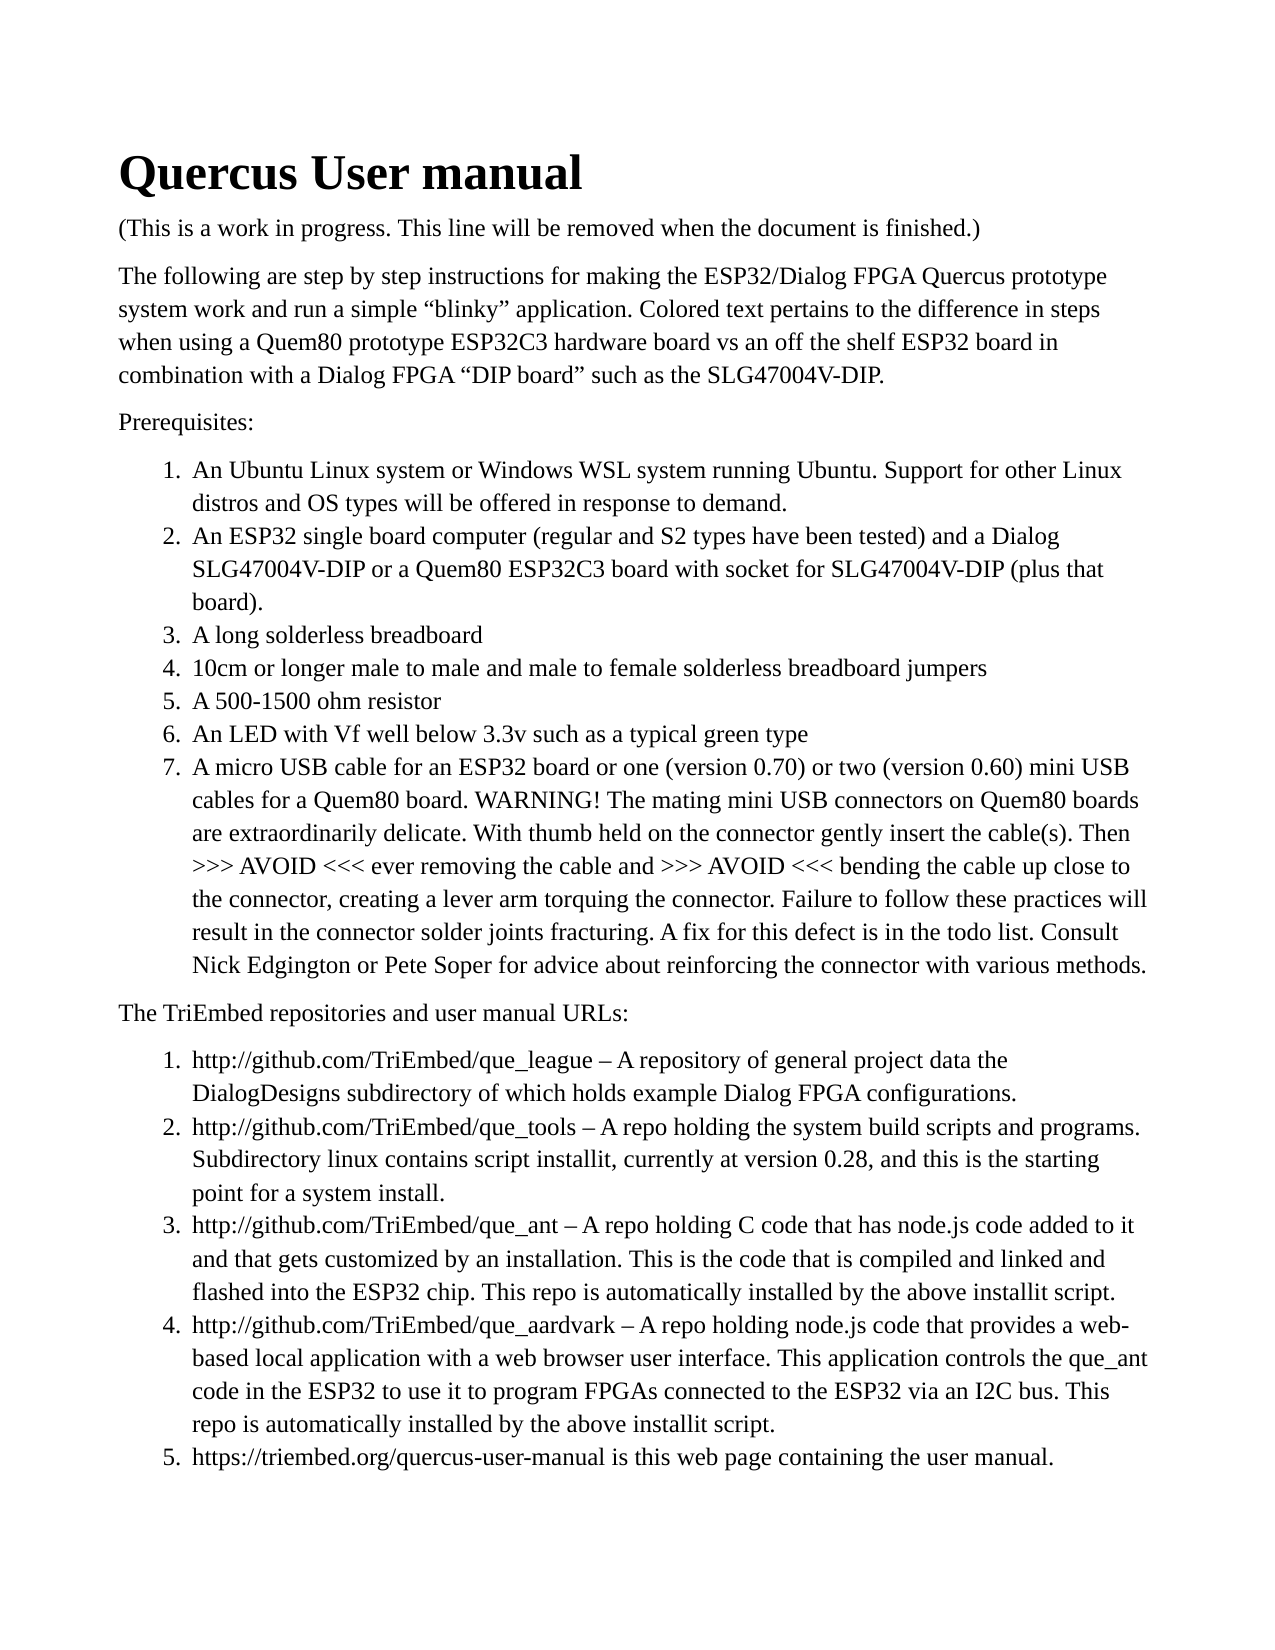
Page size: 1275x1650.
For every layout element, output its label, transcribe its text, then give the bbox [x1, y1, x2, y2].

text The following are step by step instructions for making the ESP32/Dialog FPGA Quercus prototype system work and run a simple “blinky” application. Colored text pertains to the difference in steps when using a Quem80 prototype ESP32C3 hardware board vs an off the shelf ESP32 board in combination with a Dialog FPGA “DIP board” such as the SLG47004V-DIP. [118, 261, 1157, 388]
text Prerequisites: [118, 407, 1157, 436]
list http://github.com/TriEmbed/que_league – A repository of general project data the DialogDesigns subdirectory of which holds example Dialog FPGA configurations. [162, 1046, 1157, 1107]
list http://github.com/TriEmbed/que_aardvark – A repo holding node.js code that provides a web-based local application with a web browser user interface. This application controls the que_ant code in the ESP32 to use it to program FPGAs connected to the ESP32 via an I2C bus. This repo is automatically installed by the above installit script. [162, 1310, 1157, 1437]
subtitle Quercus User manual [118, 143, 1157, 201]
text The TriEmbed repositories and user manual URLs: [118, 998, 1157, 1027]
list A micro USB cable for an ESP32 board or one (version 0.70) or two (version 0.60) mini USB cables for a Quem80 board. WARNING! The mating mini USB connectors on Quem80 boards are extraordinarily delicate. With thumb held on the connector gently insert the cable(s). Then >>> AVOID <<< ever removing the cable and >>> AVOID <<< bending the cable up close to the connector, creating a lever arm torquing the connector. Failure to follow these practices will result in the connector solder joints fracturing. A fix for this defect is in the todo list. Consult Nick Edgington or Pete Soper for advice about reinforcing the connector with various methods. [162, 752, 1157, 979]
list http://github.com/TriEmbed/que_ant – A repo holding C code that has node.js code added to it and that gets customized by an installation. This is the code that is compiled and linked and flashed into the ESP32 chip. This repo is automatically installed by the above installit script. [162, 1211, 1157, 1305]
list An Ubuntu Linux system or Windows WSL system running Ubuntu. Support for other Linux distros and OS types will be offered in response to demand. [162, 455, 1157, 517]
list 10cm or longer male to male and male to female solderless breadboard jumpers [162, 653, 1157, 682]
list An LED with Vf well below 3.3v such as a typical green type [162, 719, 1157, 748]
list https://triembed.org/quercus-user-manual is this web page containing the user manual. [162, 1442, 1157, 1471]
list A long solderless breadboard [162, 620, 1157, 649]
list An ESP32 single board computer (regular and S2 types have been tested) and a Dialog SLG47004V-DIP or a Quem80 ESP32C3 board with socket for SLG47004V-DIP (plus that board). [162, 521, 1157, 616]
text (This is a work in progress. This line will be removed when the document is finished.) [118, 213, 1157, 242]
list A 500-1500 ohm resistor [162, 686, 1157, 715]
list http://github.com/TriEmbed/que_tools – A repo holding the system build scripts and programs. Subdirectory linux contains script installit, currently at version 0.28, and this is the starting point for a system install. [162, 1112, 1157, 1206]
